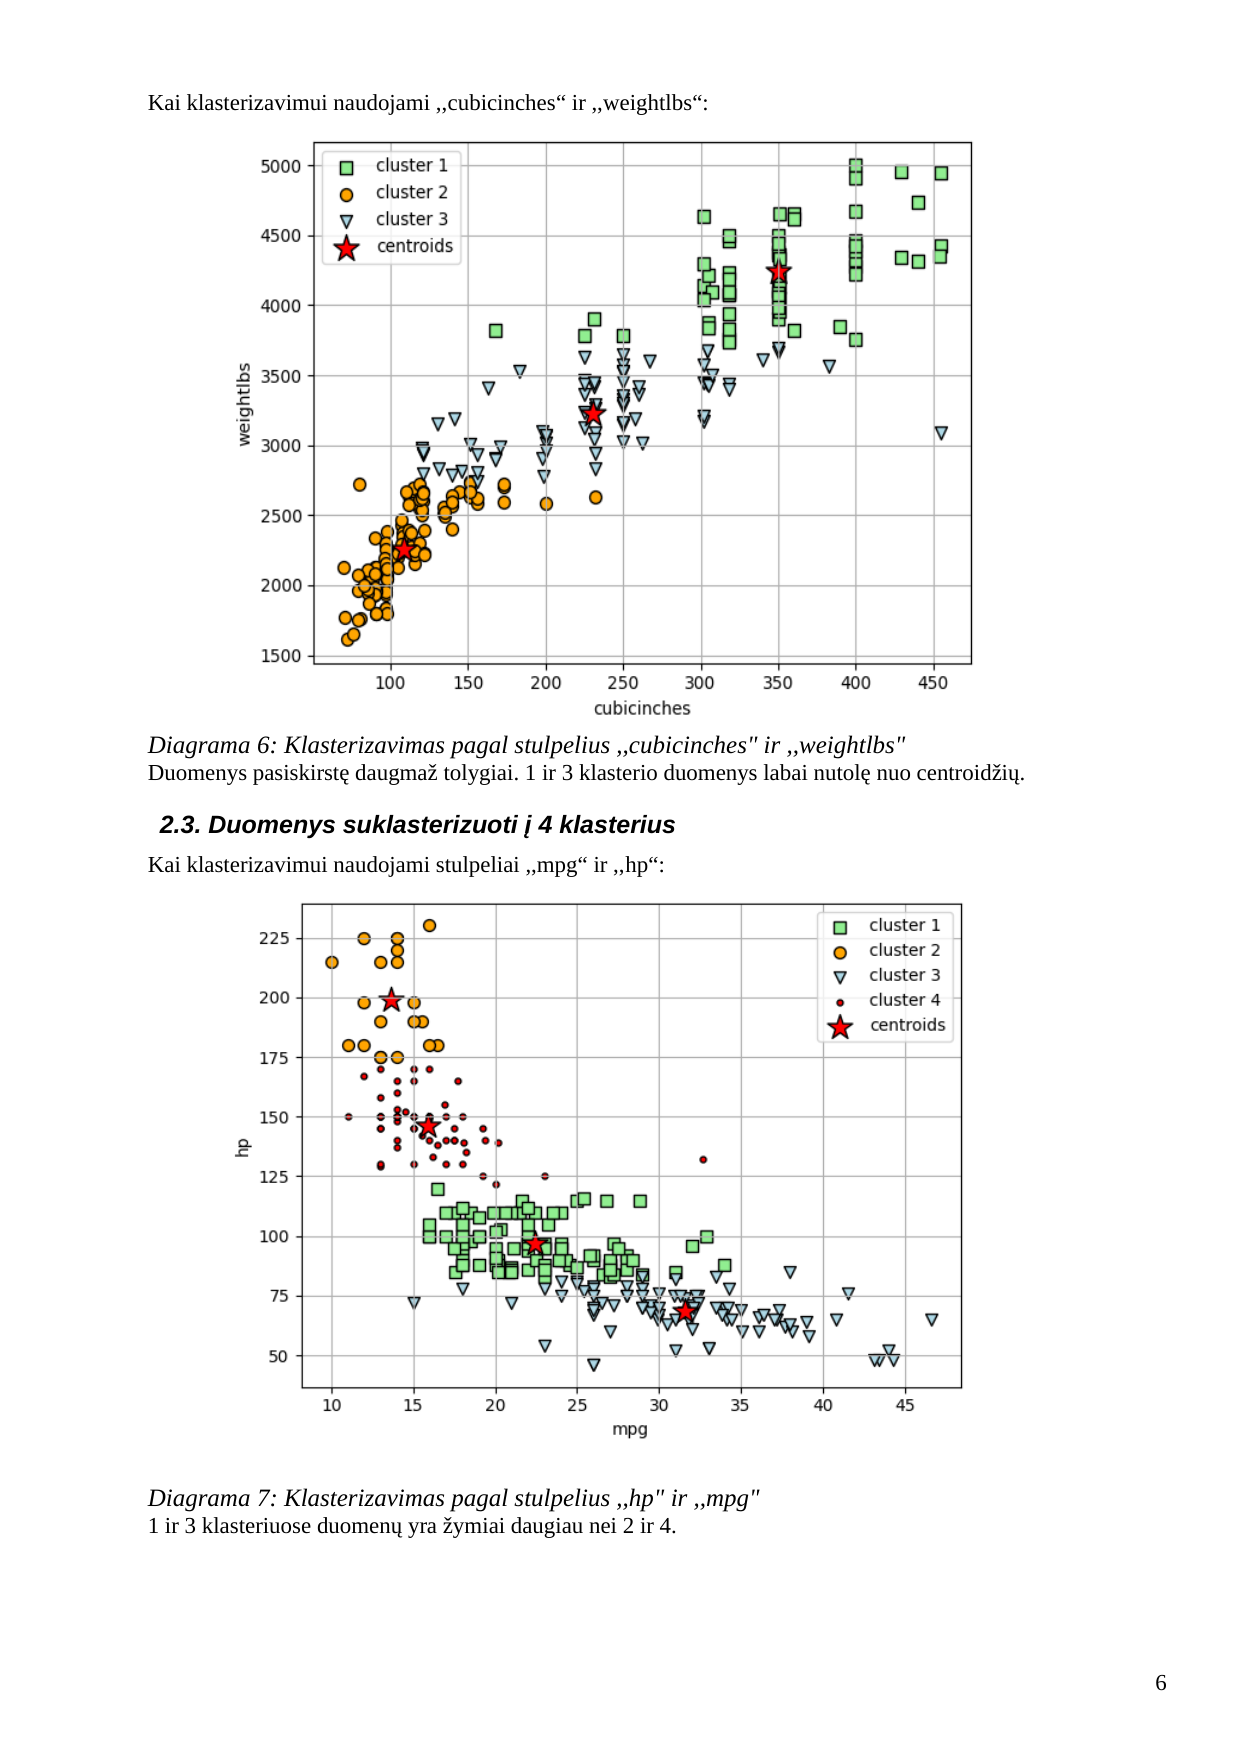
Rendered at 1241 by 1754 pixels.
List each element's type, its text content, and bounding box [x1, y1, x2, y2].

text Diagrama 6: Klasterizavimas pagal stulpelius ,,cubicinches" ir ,,weightlbs" [148, 129, 976, 759]
subtitle Duomenys suklasterizuoti į 4 klasterius [148, 810, 1181, 839]
text 1 ir 3 klasteriuose duomenų yra žymiai daugiau nei 2 ir 4. [148, 878, 1181, 1538]
text Diagrama 7: Klasterizavimas pagal stulpelius ,,hp" ir ,,mpg" [148, 893, 965, 1512]
text Duomenys pasiskirstę daugmaž tolygiai. 1 ir 3 klasterio duomenys labai nutolę nuo centroidžių. [148, 115, 1181, 785]
picture [222, 893, 965, 1442]
text Kai klasterizavimui naudojami stulpeliai ,,mpg“ ir ,,hp“: [148, 851, 1181, 878]
text Kai klasterizavimui naudojami ,,cubicinches“ ir ,,weightlbs“: [148, 89, 1181, 115]
picture [222, 128, 976, 725]
